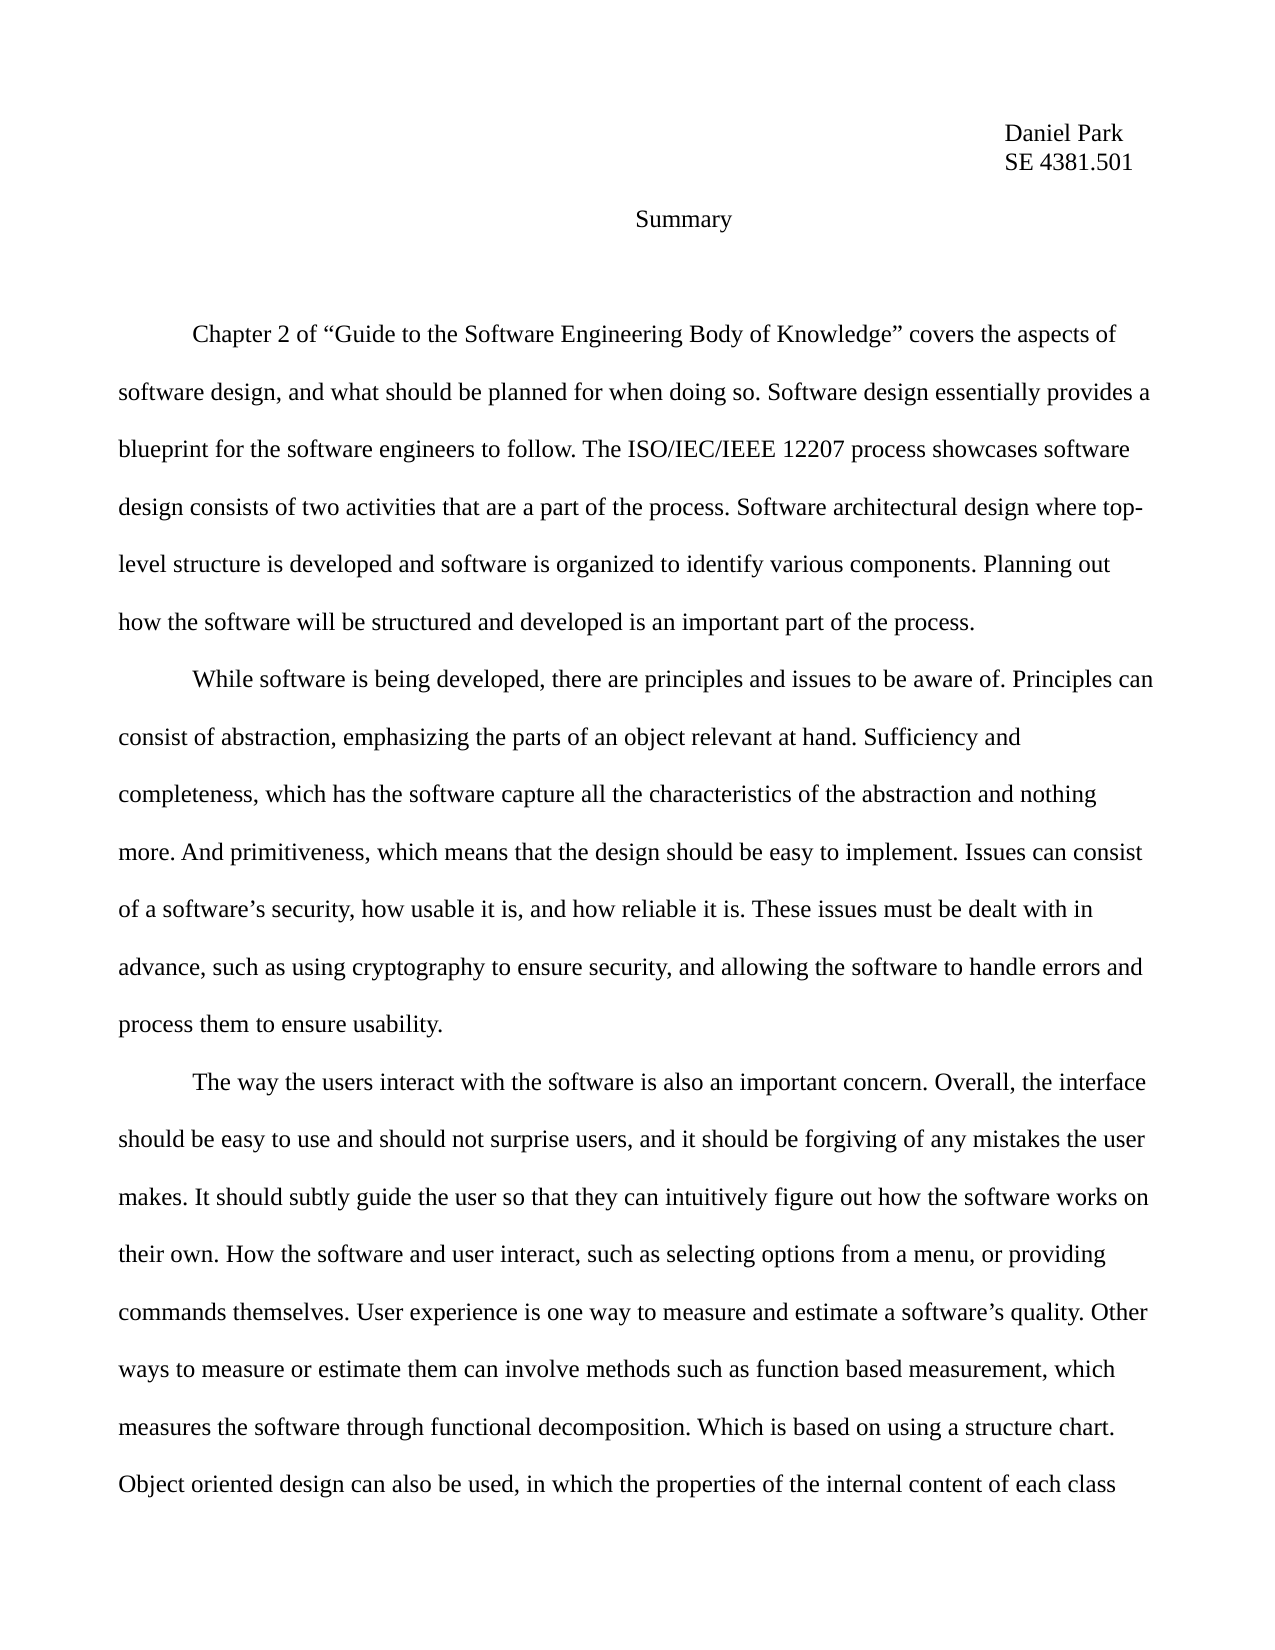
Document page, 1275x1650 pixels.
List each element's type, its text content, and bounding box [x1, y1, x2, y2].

text Summary [118, 204, 1157, 233]
text The way the users interact with the software is also an important concern. Overall, the interface should be easy to use and should not surprise users, and it should be forgiving of any mistakes the user makes. It should subtly guide the user so that they can intuitively figure out how the software works on their own. How the software and user interact, such as selecting options from a menu, or providing commands themselves. User experience is one way to measure and estimate a software’s quality. Other ways to measure or estimate them can involve methods such as function based measurement, which measures the software through functional decomposition. Which is based on using a structure chart. Object oriented design can also be used, in which the properties of the internal content of each class [118, 1067, 1157, 1498]
text While software is being developed, there are principles and issues to be aware of. Principles can consist of abstraction, emphasizing the parts of an object relevant at hand. Sufficiency and completeness, which has the software capture all the characteristics of the abstraction and nothing more. And primitiveness, which means that the design should be easy to implement. Issues can consist of a software’s security, how usable it is, and how reliable it is. These issues must be dealt with in advance, such as using cryptography to ensure security, and allowing the software to handle errors and process them to ensure usability. [118, 664, 1157, 1038]
text SE 4381.501 [118, 147, 1157, 176]
text Daniel Park [118, 118, 1157, 147]
text Chapter 2 of “Guide to the Software Engineering Body of Knowledge” covers the aspects of software design, and what should be planned for when doing so. Software design essentially provides a blueprint for the software engineers to follow. The ISO/IEC/IEEE 12207 process showcases software design consists of two activities that are a part of the process. Software architectural design where top-level structure is developed and software is organized to identify various components. Planning out how the software will be structured and developed is an important part of the process. [118, 319, 1157, 636]
